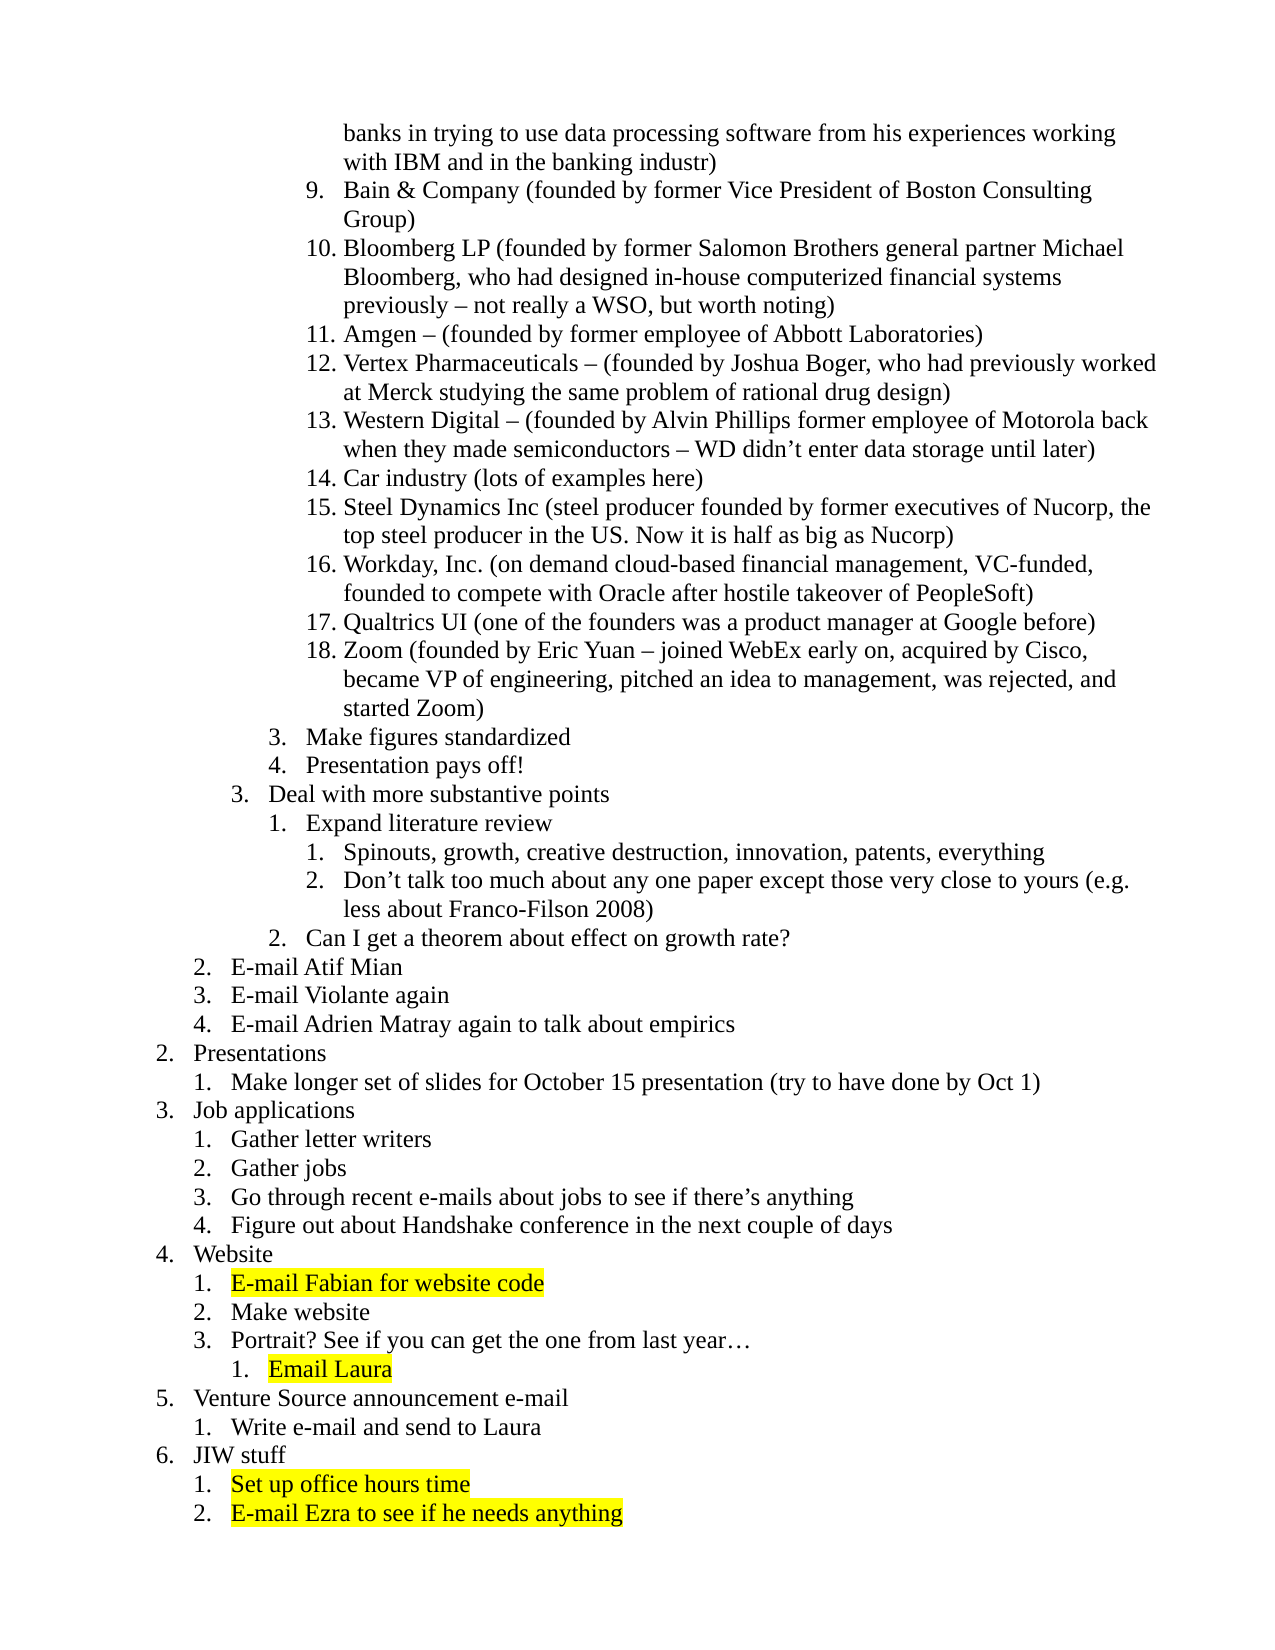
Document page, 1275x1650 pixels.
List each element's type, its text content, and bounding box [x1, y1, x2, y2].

list Presentations [156, 1038, 1157, 1067]
list Make longer set of slides for October 15 presentation (try to have done by Oct 1) [193, 1067, 1157, 1096]
list E-mail Fabian for website code [193, 1268, 1157, 1297]
list Deal with more substantive points [231, 779, 1157, 808]
list Email Laura [231, 1354, 1157, 1383]
list Bain & Company (founded by former Vice President of Boston Consulting Group) [306, 176, 1157, 233]
list E-mail Ezra to see if he needs anything [193, 1498, 1157, 1527]
list E-mail Atif Mian [193, 952, 1157, 981]
list Amgen – (founded by former employee of Abbott Laboratories) [306, 319, 1157, 348]
list Can I get a theorem about effect on growth rate? [268, 923, 1157, 952]
list Western Digital – (founded by Alvin Phillips former employee of Motorola back when they made semiconductors – WD didn’t enter data storage until later) [306, 406, 1157, 463]
list Bloomberg LP (founded by former Salomon Brothers general partner Michael Bloomberg, who had designed in-house computerized financial systems previously – not really a WSO, but worth noting) [306, 233, 1157, 319]
list Job applications [156, 1096, 1157, 1124]
list Figure out about Handshake conference in the next couple of days [193, 1211, 1157, 1239]
list Portrait? See if you can get the one from last year… [193, 1326, 1157, 1354]
list Make figures standardized [268, 722, 1157, 751]
list Car industry (lots of examples here) [306, 463, 1157, 492]
list Presentation pays off! [268, 751, 1157, 779]
list Steel Dynamics Inc (steel producer founded by former executives of Nucorp, the top steel producer in the US. Now it is half as big as Nucorp) [306, 492, 1157, 549]
list Workday, Inc. (on demand cloud-based financial management, VC-funded, founded to compete with Oracle after hostile takeover of PeopleSoft) [306, 549, 1157, 607]
list Spinouts, growth, creative destruction, innovation, patents, everything [306, 837, 1157, 866]
list Expand literature review [268, 808, 1157, 837]
list Make website [193, 1297, 1157, 1326]
list Gather letter writers [193, 1124, 1157, 1153]
list Zoom (founded by Eric Yuan – joined WebEx early on, acquired by Cisco, became VP of engineering, pitched an idea to management, was rejected, and started Zoom) [306, 636, 1157, 722]
list Vertex Pharmaceuticals – (founded by Joshua Boger, who had previously worked at Merck studying the same problem of rational drug design) [306, 348, 1157, 406]
list Website [156, 1239, 1157, 1268]
list Gather jobs [193, 1153, 1157, 1182]
list E-mail Adrien Matray again to talk about empirics [193, 1009, 1157, 1038]
list Write e-mail and send to Laura [193, 1412, 1157, 1441]
list Venture Source announcement e-mail [156, 1383, 1157, 1412]
list JIW stuff [156, 1441, 1157, 1469]
list Qualtrics UI (one of the founders was a product manager at Google before) [306, 607, 1157, 636]
list Don’t talk too much about any one paper except those very close to yours (e.g. less about Franco-Filson 2008) [306, 866, 1157, 923]
list banks in trying to use data processing software from his experiences working with IBM and in the banking industr) [306, 118, 1157, 176]
list E-mail Violante again [193, 981, 1157, 1009]
list Go through recent e-mails about jobs to see if there’s anything [193, 1182, 1157, 1211]
list Set up office hours time [193, 1469, 1157, 1498]
